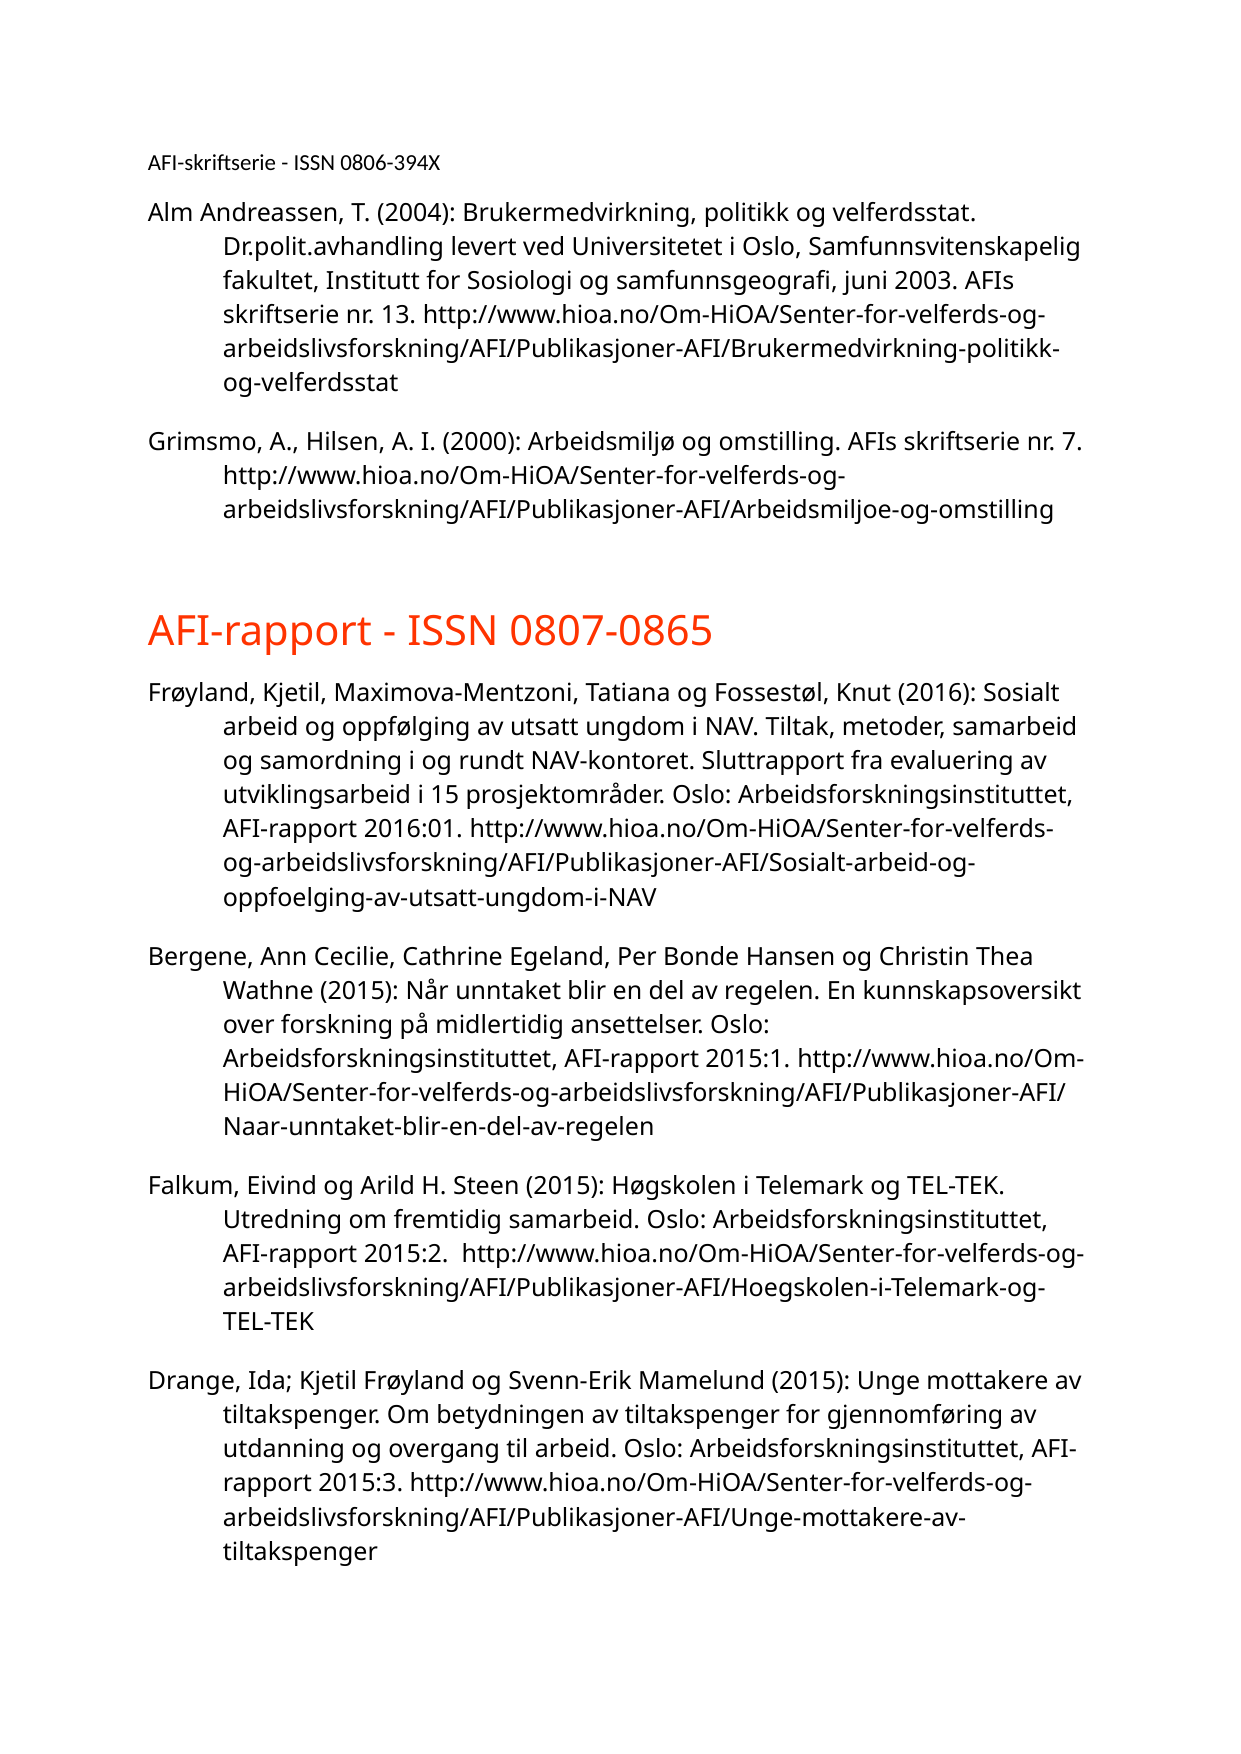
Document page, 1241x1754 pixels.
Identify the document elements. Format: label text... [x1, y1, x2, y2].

list Grimsmo, A., Hilsen, A. I. (2000): Arbeidsmiljø og omstilling. AFIs skriftserie nr. 7. http://www.hioa.no/Om-HiOA/Senter-for-velferds-og-arbeidslivsforskning/AFI/Publikasjoner-AFI/Arbeidsmiljoe-og-omstilling [148, 424, 1093, 526]
list Drange, Ida; Kjetil Frøyland og Svenn-Erik Mamelund (2015): Unge mottakere av tiltakspenger. Om betydningen av tiltakspenger for gjennomføring av utdanning og overgang til arbeid. Oslo: Arbeidsforskningsinstituttet, AFI-rapport 2015:3. http://www.hioa.no/Om-HiOA/Senter-for-velferds-og-arbeidslivsforskning/AFI/Publikasjoner-AFI/Unge-mottakere-av-tiltakspenger [148, 1363, 1093, 1567]
list Frøyland, Kjetil, Maximova-Mentzoni, Tatiana og Fossestøl, Knut (2016): Sosialt arbeid og oppfølging av utsatt ungdom i NAV. Tiltak, metoder, samarbeid og samordning i og rundt NAV-kontoret. Sluttrapport fra evaluering av utviklingsarbeid i 15 prosjektområder. Oslo: Arbeidsforskningsinstituttet, AFI-rapport 2016:01. http://www.hioa.no/Om-HiOA/Senter-for-velferds-og-arbeidslivsforskning/AFI/Publikasjoner-AFI/Sosialt-arbeid-og-oppfoelging-av-utsatt-ungdom-i-NAV [148, 675, 1093, 913]
list Bergene, Ann Cecilie, Cathrine Egeland, Per Bonde Hansen og Christin Thea Wathne (2015): Når unntaket blir en del av regelen. En kunnskapsoversikt over forskning på midlertidig ansettelser. Oslo: Arbeidsforskningsinstituttet, AFI-rapport 2015:1. http://www.hioa.no/Om-HiOA/Senter-for-velferds-og-arbeidslivsforskning/AFI/Publikasjoner-AFI/Naar-unntaket-blir-en-del-av-regelen [148, 938, 1093, 1143]
subtitle AFI-skriftserie - ISSN 0806-394X [148, 148, 1093, 176]
list Falkum, Eivind og Arild H. Steen (2015): Høgskolen i Telemark og TEL-TEK. Utredning om fremtidig samarbeid. Oslo: Arbeidsforskningsinstituttet, AFI-rapport 2015:2. http://www.hioa.no/Om-HiOA/Senter-for-velferds-og-arbeidslivsforskning/AFI/Publikasjoner-AFI/Hoegskolen-i-Telemark-og-TEL-TEK [148, 1168, 1093, 1338]
list Alm Andreassen, T. (2004): Brukermedvirkning, politikk og velferdsstat. Dr.polit.avhandling levert ved Universitetet i Oslo, Samfunnsvitenskapelig fakultet, Institutt for Sosiologi og samfunnsgeografi, juni 2003. AFIs skriftserie nr. 13. http://www.hioa.no/Om-HiOA/Senter-for-velferds-og-arbeidslivsforskning/AFI/Publikasjoner-AFI/Brukermedvirkning-politikk-og-velferdsstat [148, 194, 1093, 399]
subtitle AFI-rapport - ISSN 0807-0865 [148, 601, 1093, 658]
